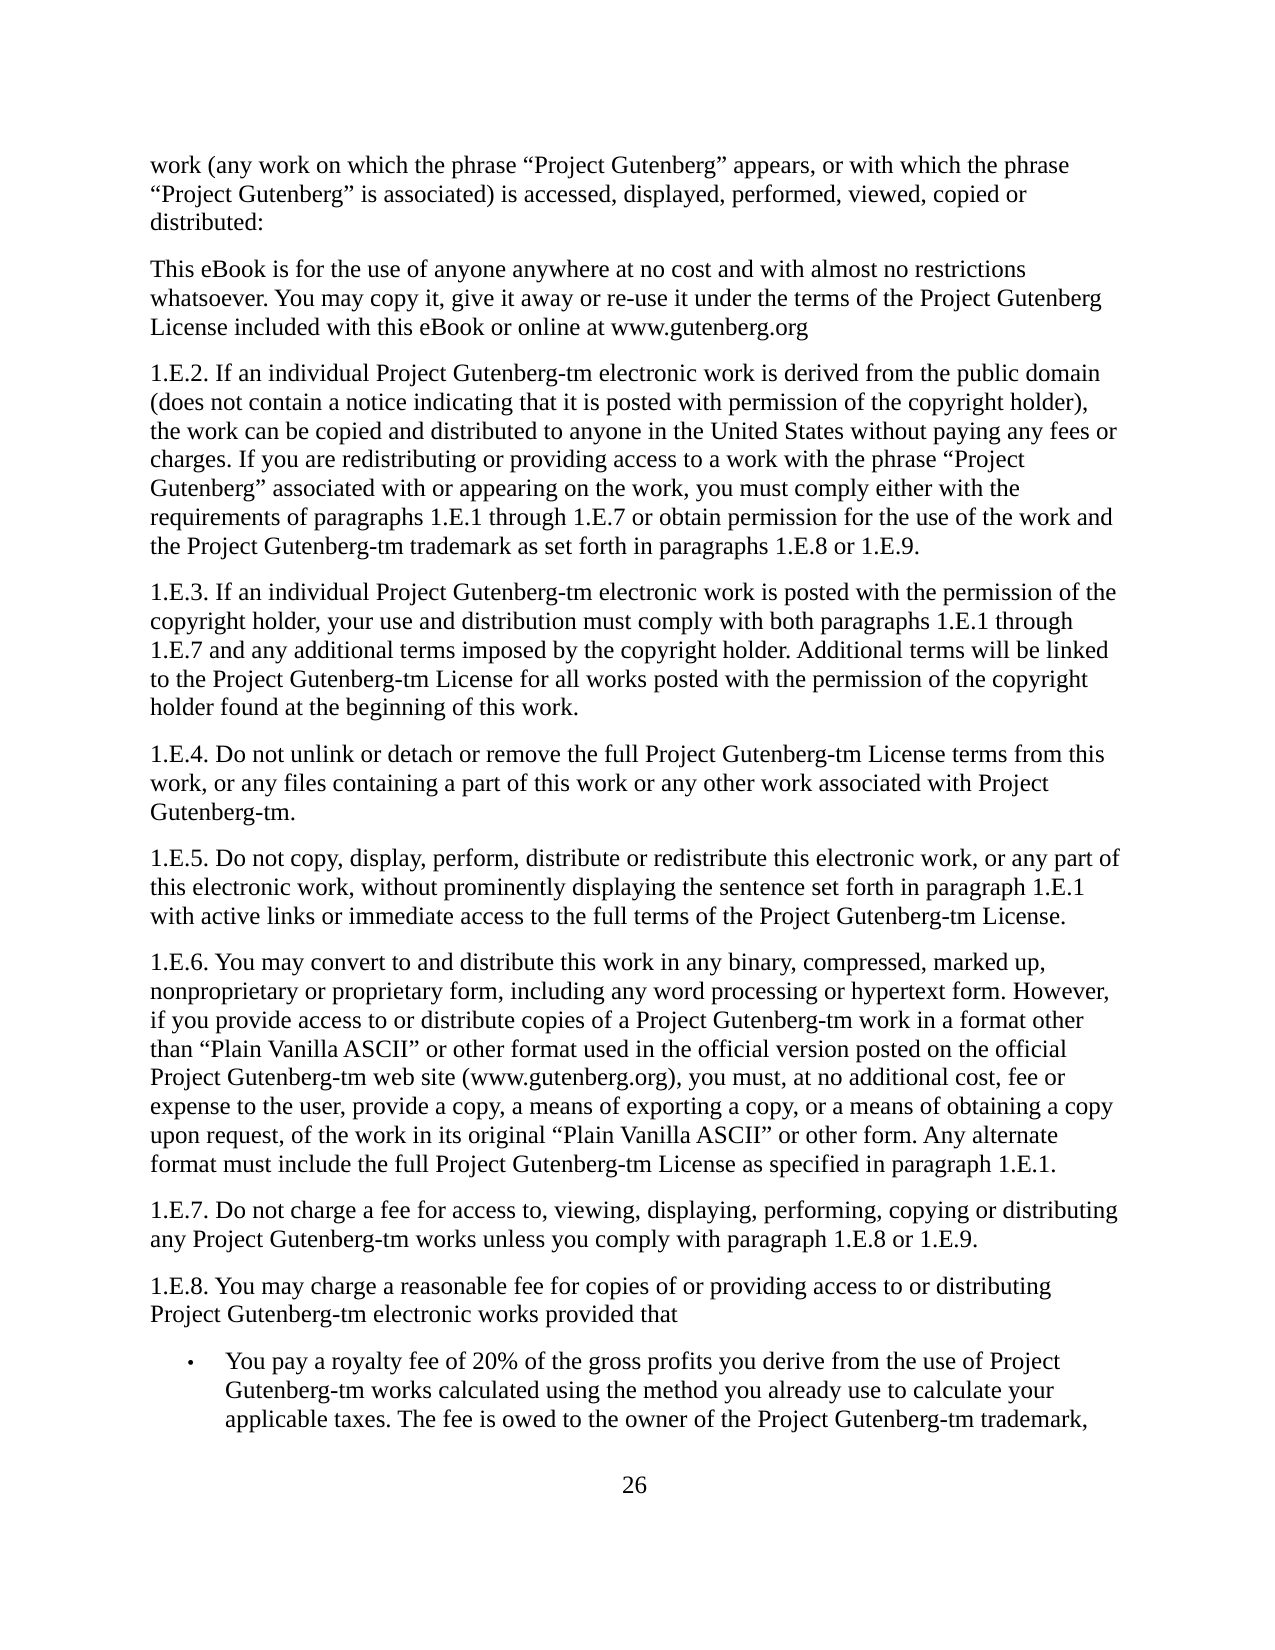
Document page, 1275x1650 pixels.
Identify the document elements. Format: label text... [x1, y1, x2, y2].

text 1.E.3. If an individual Project Gutenberg-tm electronic work is posted with the permission of the copyright holder, your use and distribution must comply with both paragraphs 1.E.1 through 1.E.7 and any additional terms imposed by the copyright holder. Additional terms will be linked to the Project Gutenberg-tm License for all works posted with the permission of the copyright holder found at the beginning of this work. [150, 577, 1125, 721]
text 1.E.5. Do not copy, display, perform, distribute or redistribute this electronic work, or any part of this electronic work, without prominently displaying the sentence set forth in paragraph 1.E.1 with active links or immediate access to the full terms of the Project Gutenberg-tm License. [150, 843, 1125, 929]
text 1.E.6. You may convert to and distribute this work in any binary, compressed, marked up, nonproprietary or proprietary form, including any word processing or hypertext form. However, if you provide access to or distribute copies of a Project Gutenberg-tm work in a format other than “Plain Vanilla ASCII” or other format used in the official version posted on the official Project Gutenberg-tm web site (www.gutenberg.org), you must, at no additional cost, fee or expense to the user, provide a copy, a means of exporting a copy, or a means of obtaining a copy upon request, of the work in its original “Plain Vanilla ASCII” or other form. Any alternate format must include the full Project Gutenberg-tm License as specified in paragraph 1.E.1. [150, 947, 1125, 1177]
text 1.E.8. You may charge a reasonable fee for copies of or providing access to or distributing Project Gutenberg-tm electronic works provided that [150, 1271, 1125, 1328]
text 1.E.2. If an individual Project Gutenberg-tm electronic work is derived from the public domain (does not contain a notice indicating that it is posted with permission of the copyright holder), the work can be copied and distributed to anyone in the United States without paying any fees or charges. If you are redistributing or providing access to a work with the phrase “Project Gutenberg” associated with or appearing on the work, you must comply either with the requirements of paragraphs 1.E.1 through 1.E.7 or obtain permission for the use of the work and the Project Gutenberg-tm trademark as set forth in paragraphs 1.E.8 or 1.E.9. [150, 358, 1125, 559]
text work (any work on which the phrase “Project Gutenberg” appears, or with which the phrase “Project Gutenberg” is associated) is accessed, displayed, performed, viewed, copied or distributed: [150, 150, 1125, 236]
text 1.E.4. Do not unlink or detach or remove the full Project Gutenberg-tm License terms from this work, or any files containing a part of this work or any other work associated with Project Gutenberg-tm. [150, 739, 1125, 825]
list You pay a royalty fee of 20% of the gross profits you derive from the use of Project Gutenberg-tm works calculated using the method you already use to calculate your applicable taxes. The fee is owed to the owner of the Project Gutenberg-tm trademark, [187, 1346, 1125, 1432]
text This eBook is for the use of anyone anywhere at no cost and with almost no restrictions whatsoever. You may copy it, give it away or re-use it under the terms of the Project Gutenberg License included with this eBook or online at www.gutenberg.org [150, 254, 1125, 340]
text 1.E.7. Do not charge a fee for access to, viewing, displaying, performing, copying or distributing any Project Gutenberg-tm works unless you comply with paragraph 1.E.8 or 1.E.9. [150, 1195, 1125, 1253]
